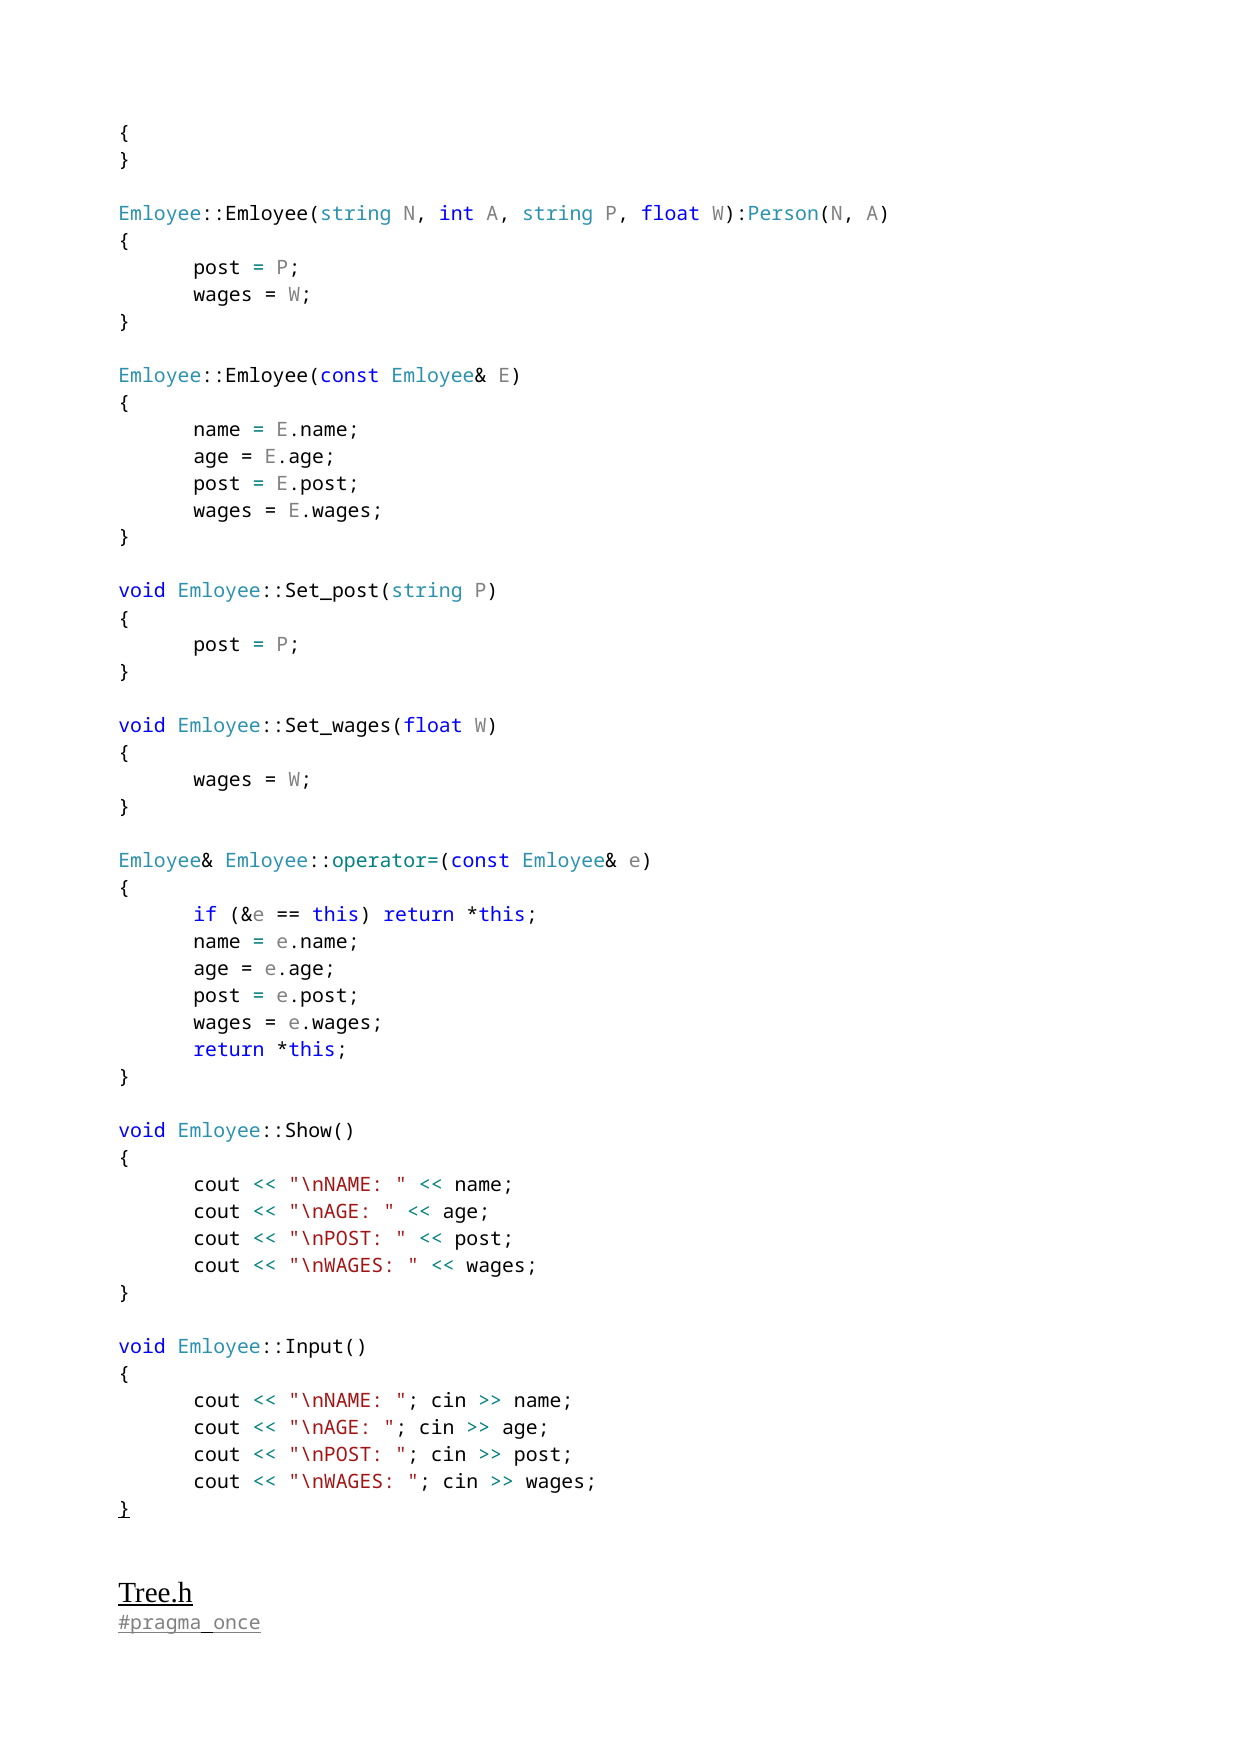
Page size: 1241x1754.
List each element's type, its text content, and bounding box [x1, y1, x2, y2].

text cout << "\nNAME: " << name; [118, 1170, 1122, 1197]
text { [118, 226, 1122, 253]
text { [118, 873, 1122, 901]
text { [118, 388, 1122, 415]
text age = E.age; [118, 442, 1122, 469]
text #pragma once [118, 1608, 1122, 1636]
text } [118, 1278, 1122, 1305]
text cout << "\nPOST: " << post; [118, 1224, 1122, 1251]
text wages = W; [118, 280, 1122, 307]
text } [118, 523, 1122, 550]
text post = E.post; [118, 469, 1122, 496]
text Tree.h [118, 1575, 1122, 1608]
text name = E.name; [118, 415, 1122, 442]
text cout << "\nAGE: " << age; [118, 1197, 1122, 1224]
text } [118, 145, 1122, 172]
text wages = E.wages; [118, 496, 1122, 523]
text void Emloyee::Set_post(string P) [118, 577, 1122, 604]
text } [118, 658, 1122, 685]
text cout << "\nWAGES: " << wages; [118, 1251, 1122, 1278]
text { [118, 1143, 1122, 1170]
text cout << "\nAGE: "; cin >> age; [118, 1413, 1122, 1440]
text { [118, 604, 1122, 631]
text } [118, 307, 1122, 334]
text wages = W; [118, 766, 1122, 793]
text cout << "\nPOST: "; cin >> post; [118, 1440, 1122, 1467]
text { [118, 1359, 1122, 1386]
text void Emloyee::Input() [118, 1332, 1122, 1359]
text } [118, 1062, 1122, 1089]
text name = e.name; [118, 927, 1122, 954]
text } [118, 1494, 1122, 1521]
text if (&e == this) return *this; [118, 901, 1122, 927]
text } [118, 793, 1122, 819]
text post = e.post; [118, 981, 1122, 1008]
text Emloyee::Emloyee(const Emloyee& E) [118, 361, 1122, 388]
text cout << "\nWAGES: "; cin >> wages; [118, 1467, 1122, 1494]
text Emloyee& Emloyee::operator=(const Emloyee& e) [118, 847, 1122, 873]
text void Emloyee::Set_wages(float W) [118, 712, 1122, 739]
text wages = e.wages; [118, 1008, 1122, 1035]
text post = P; [118, 631, 1122, 658]
text post = P; [118, 253, 1122, 280]
text Emloyee::Emloyee(string N, int A, string P, float W):Person(N, A) [118, 199, 1122, 226]
text return *this; [118, 1035, 1122, 1062]
text { [118, 739, 1122, 766]
text age = e.age; [118, 954, 1122, 981]
text { [118, 118, 1122, 145]
text cout << "\nNAME: "; cin >> name; [118, 1386, 1122, 1413]
text void Emloyee::Show() [118, 1116, 1122, 1143]
